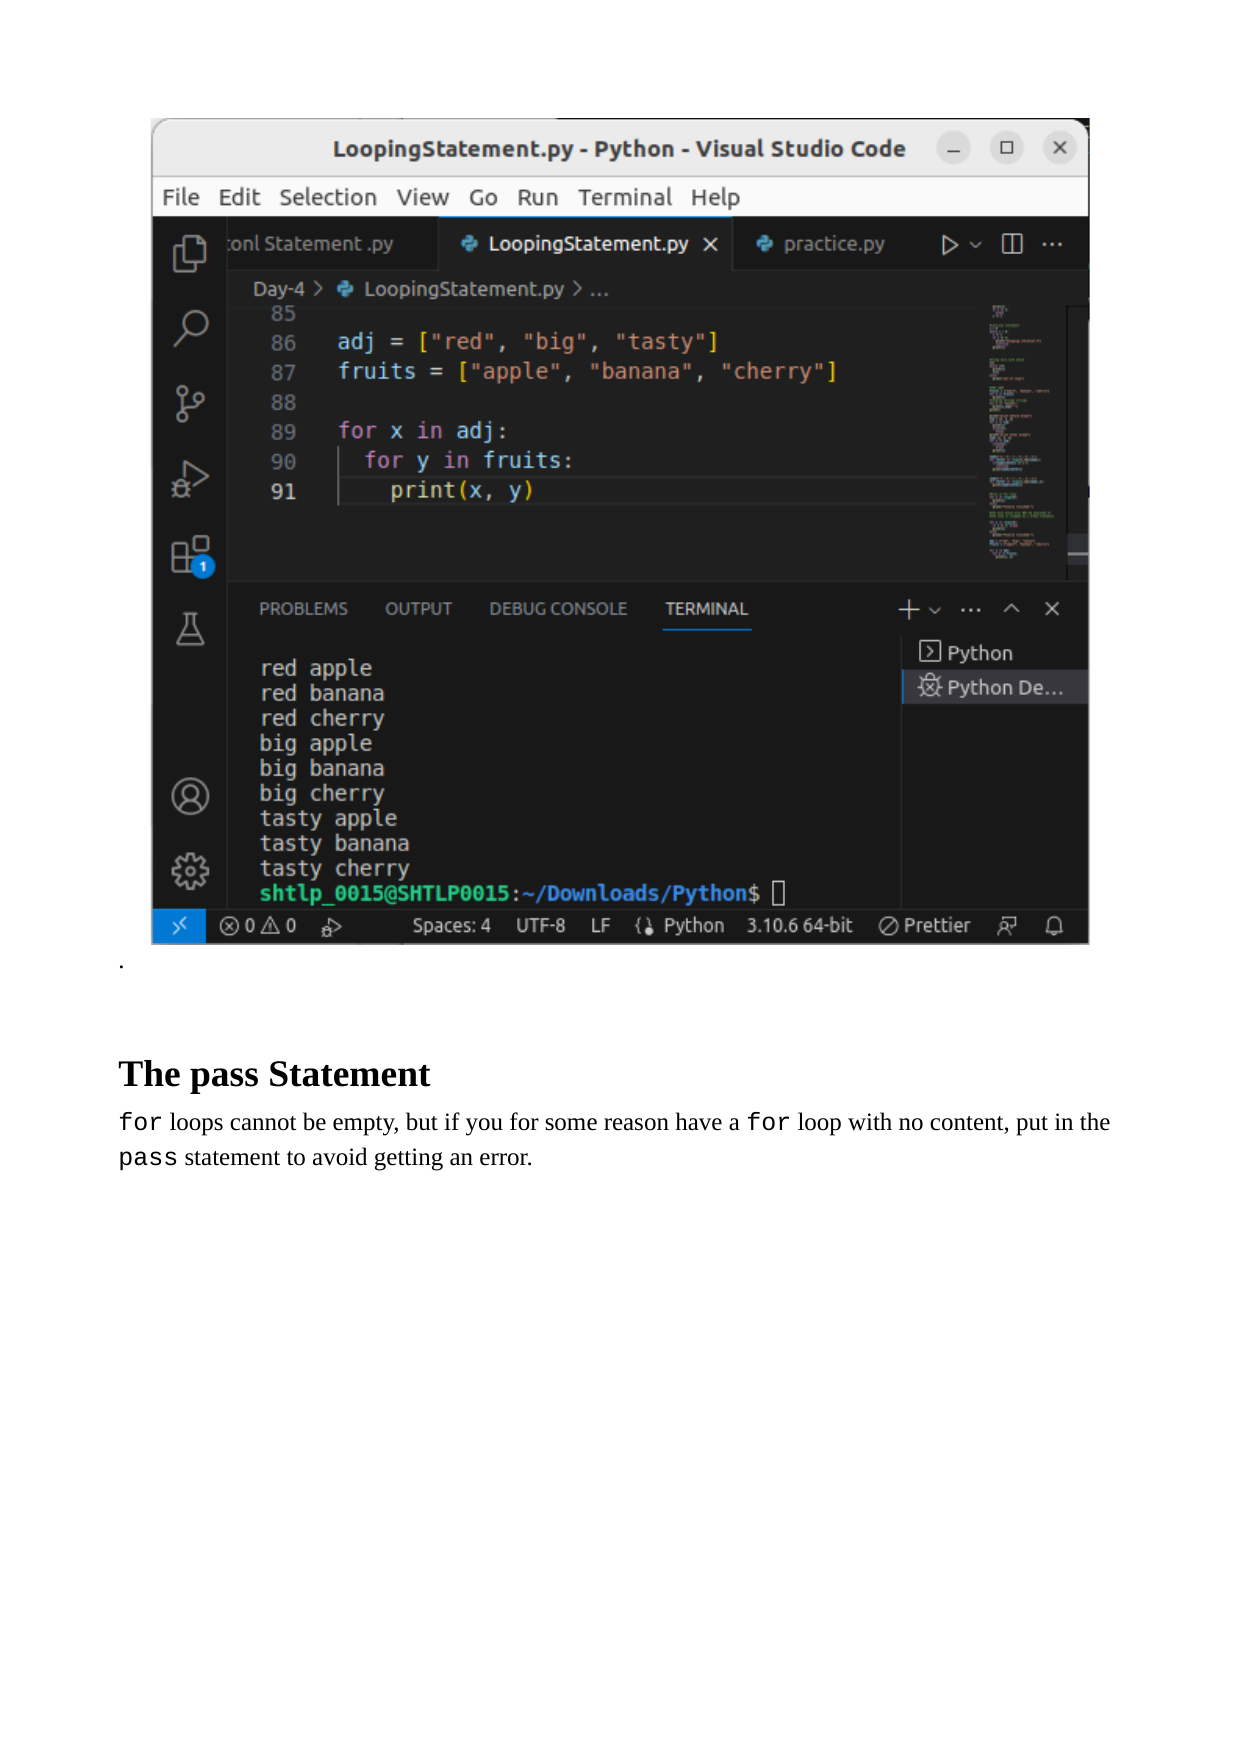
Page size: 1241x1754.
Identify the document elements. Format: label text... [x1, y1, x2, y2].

subtitle The pass Statement [118, 1052, 1122, 1095]
picture [150, 118, 1090, 945]
text . [118, 118, 1122, 973]
text for loops cannot be empty, but if you for some reason have a for loop with no content, put in the pass statement to avoid getting an error. [118, 1107, 1122, 1173]
